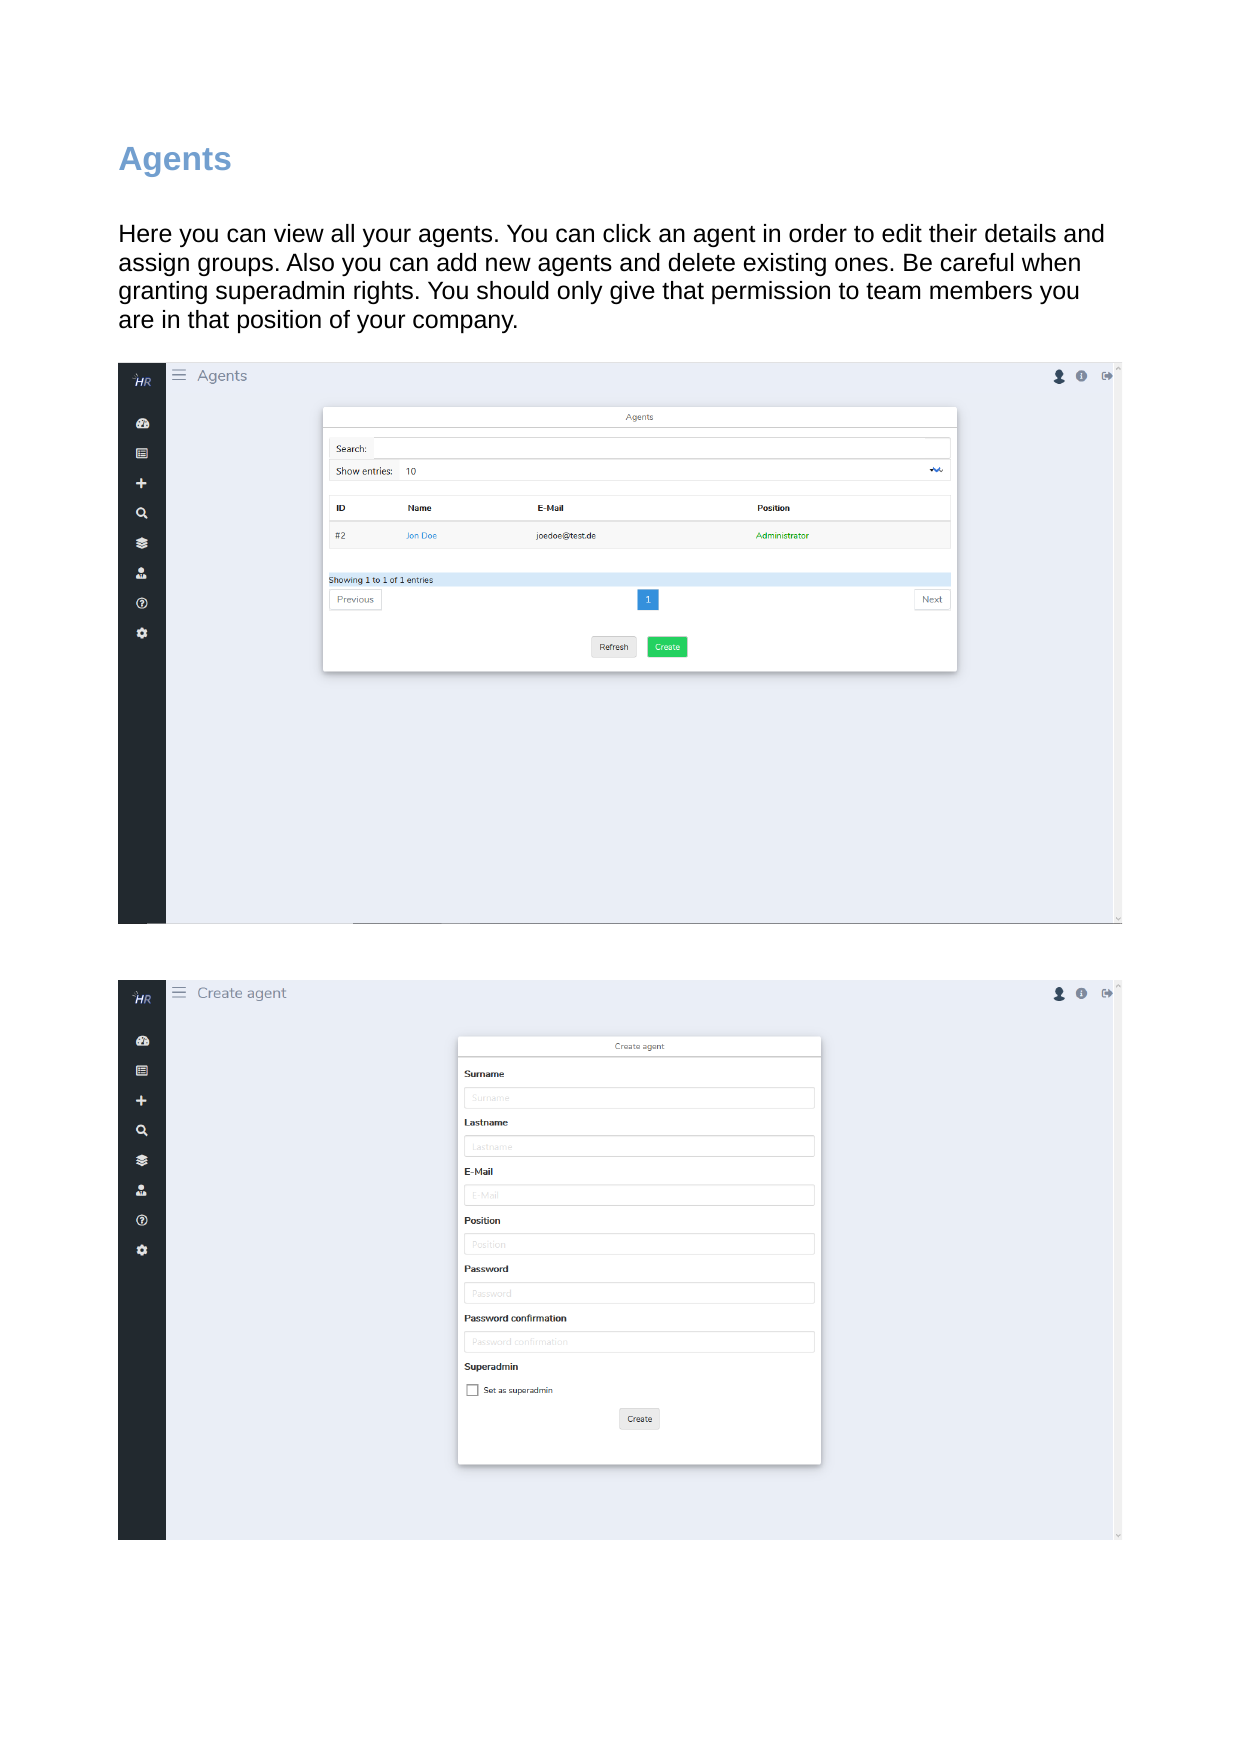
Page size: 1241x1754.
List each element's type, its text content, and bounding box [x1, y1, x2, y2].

picture [118, 362, 1123, 924]
text Here you can view all your agents. You can click an agent in order to edit their details and assign groups. Also you can add new agents and delete existing ones. Be careful when granting superadmin rights. You should only give that permission to team members you are in that position of your company. [118, 219, 1122, 334]
subtitle Agents [118, 139, 1122, 178]
picture [118, 980, 1123, 1540]
